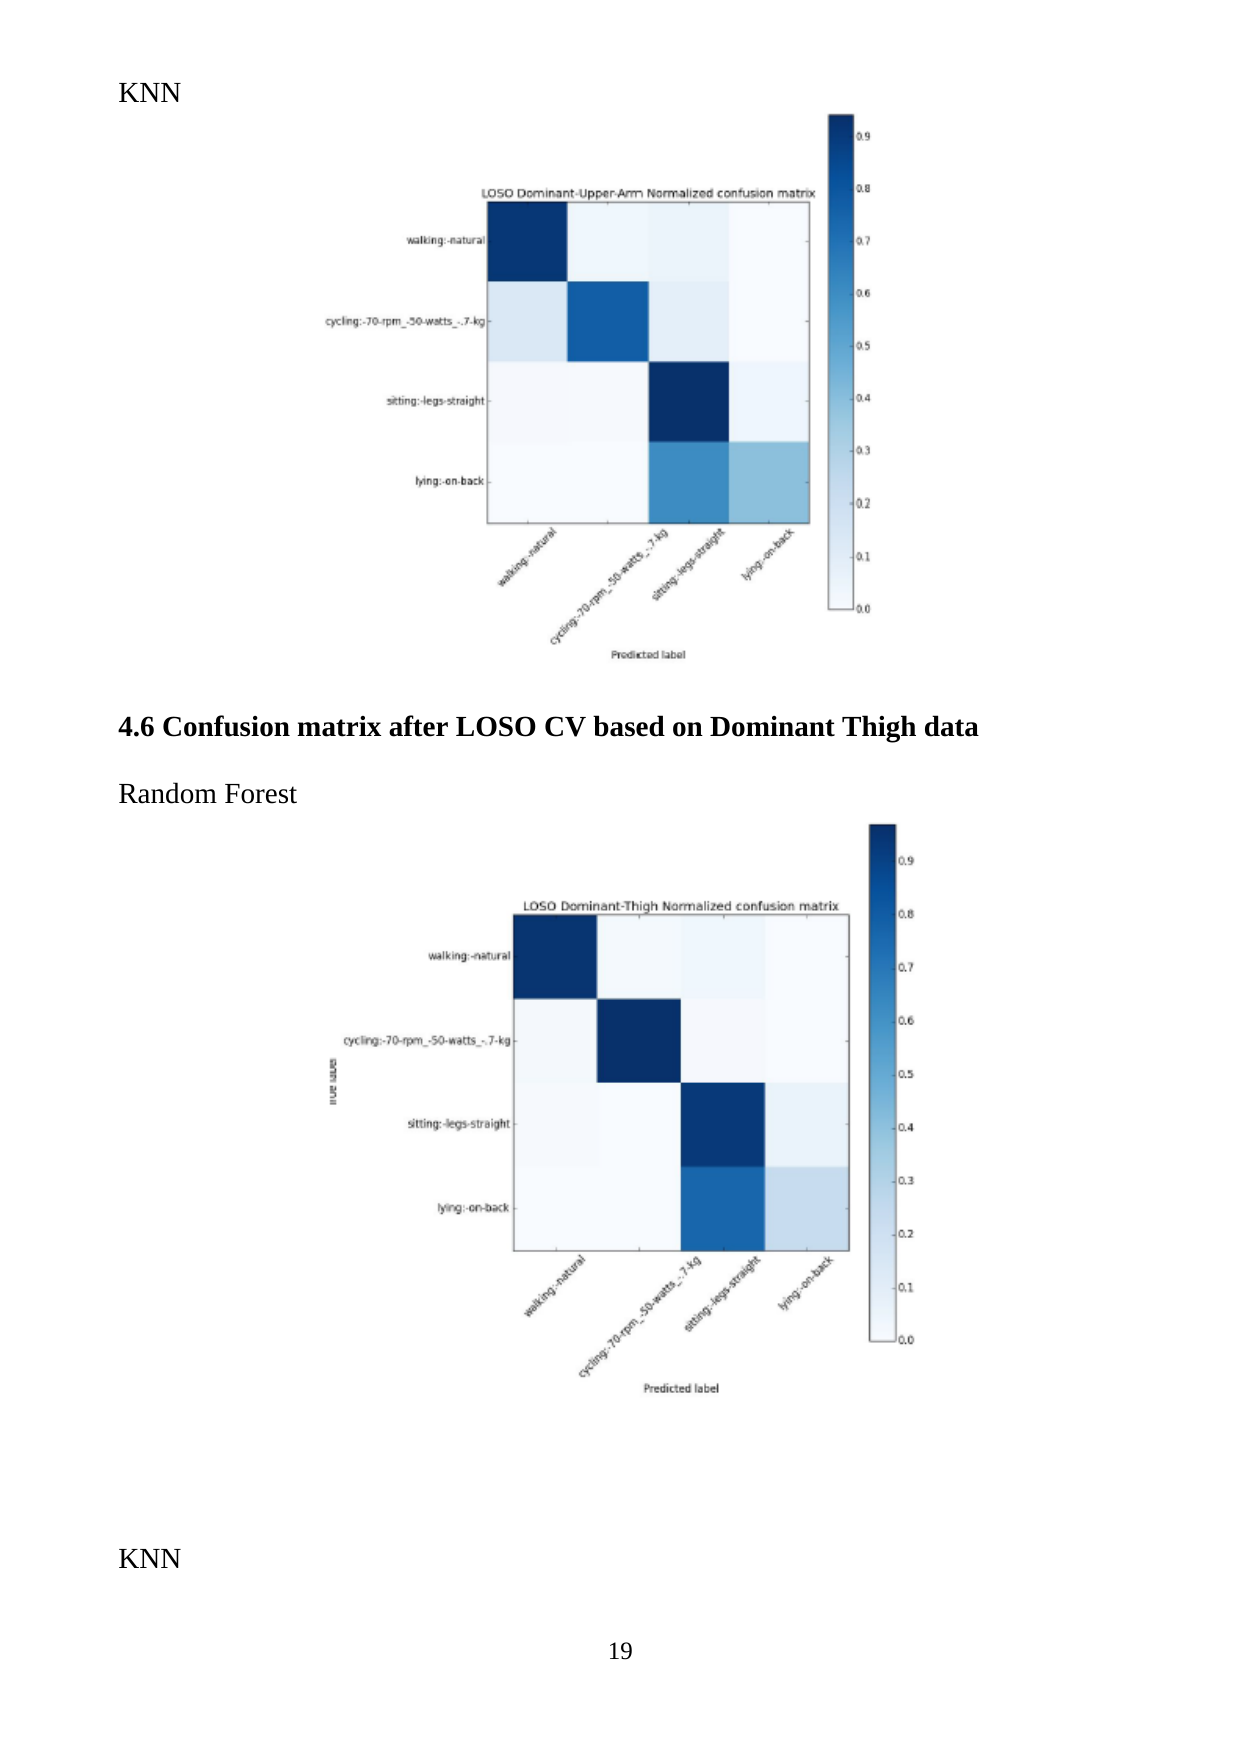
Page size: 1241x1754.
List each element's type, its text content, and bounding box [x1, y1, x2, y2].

text KNN [118, 1541, 1122, 1574]
text Random Forest [118, 776, 1122, 810]
text 4.6 Confusion matrix after LOSO CV based on Dominant Thigh data [118, 709, 1122, 743]
text KNN [118, 75, 1122, 108]
